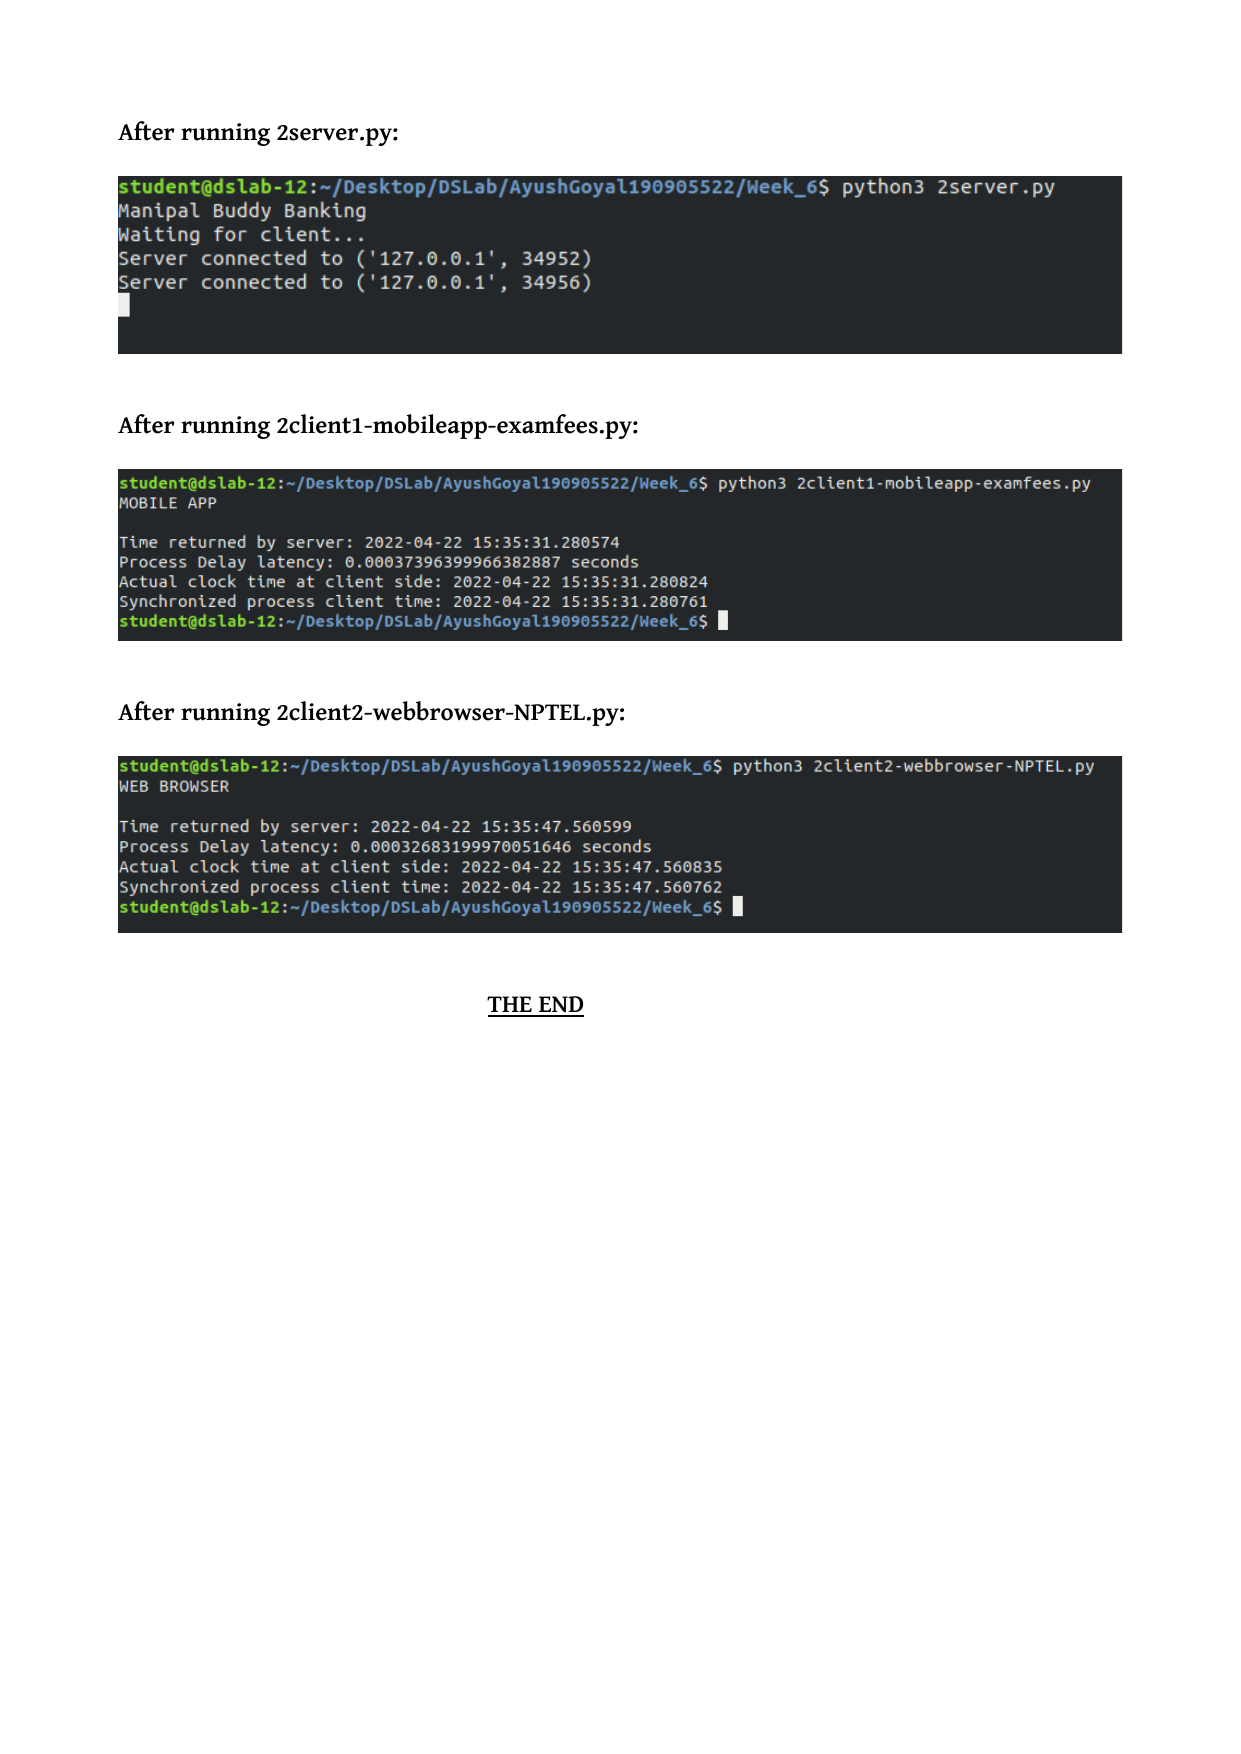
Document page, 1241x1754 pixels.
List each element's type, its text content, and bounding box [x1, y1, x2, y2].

text After running 2server.py: [118, 118, 1122, 147]
picture [118, 756, 1123, 933]
text After running 2client2-webbrowser-NPTEL.py: [118, 699, 1122, 728]
picture [118, 469, 1123, 641]
picture [118, 176, 1123, 354]
text After running 2client1-mobileapp-examfees.py: [118, 412, 1122, 441]
text THE END [118, 991, 1122, 1020]
